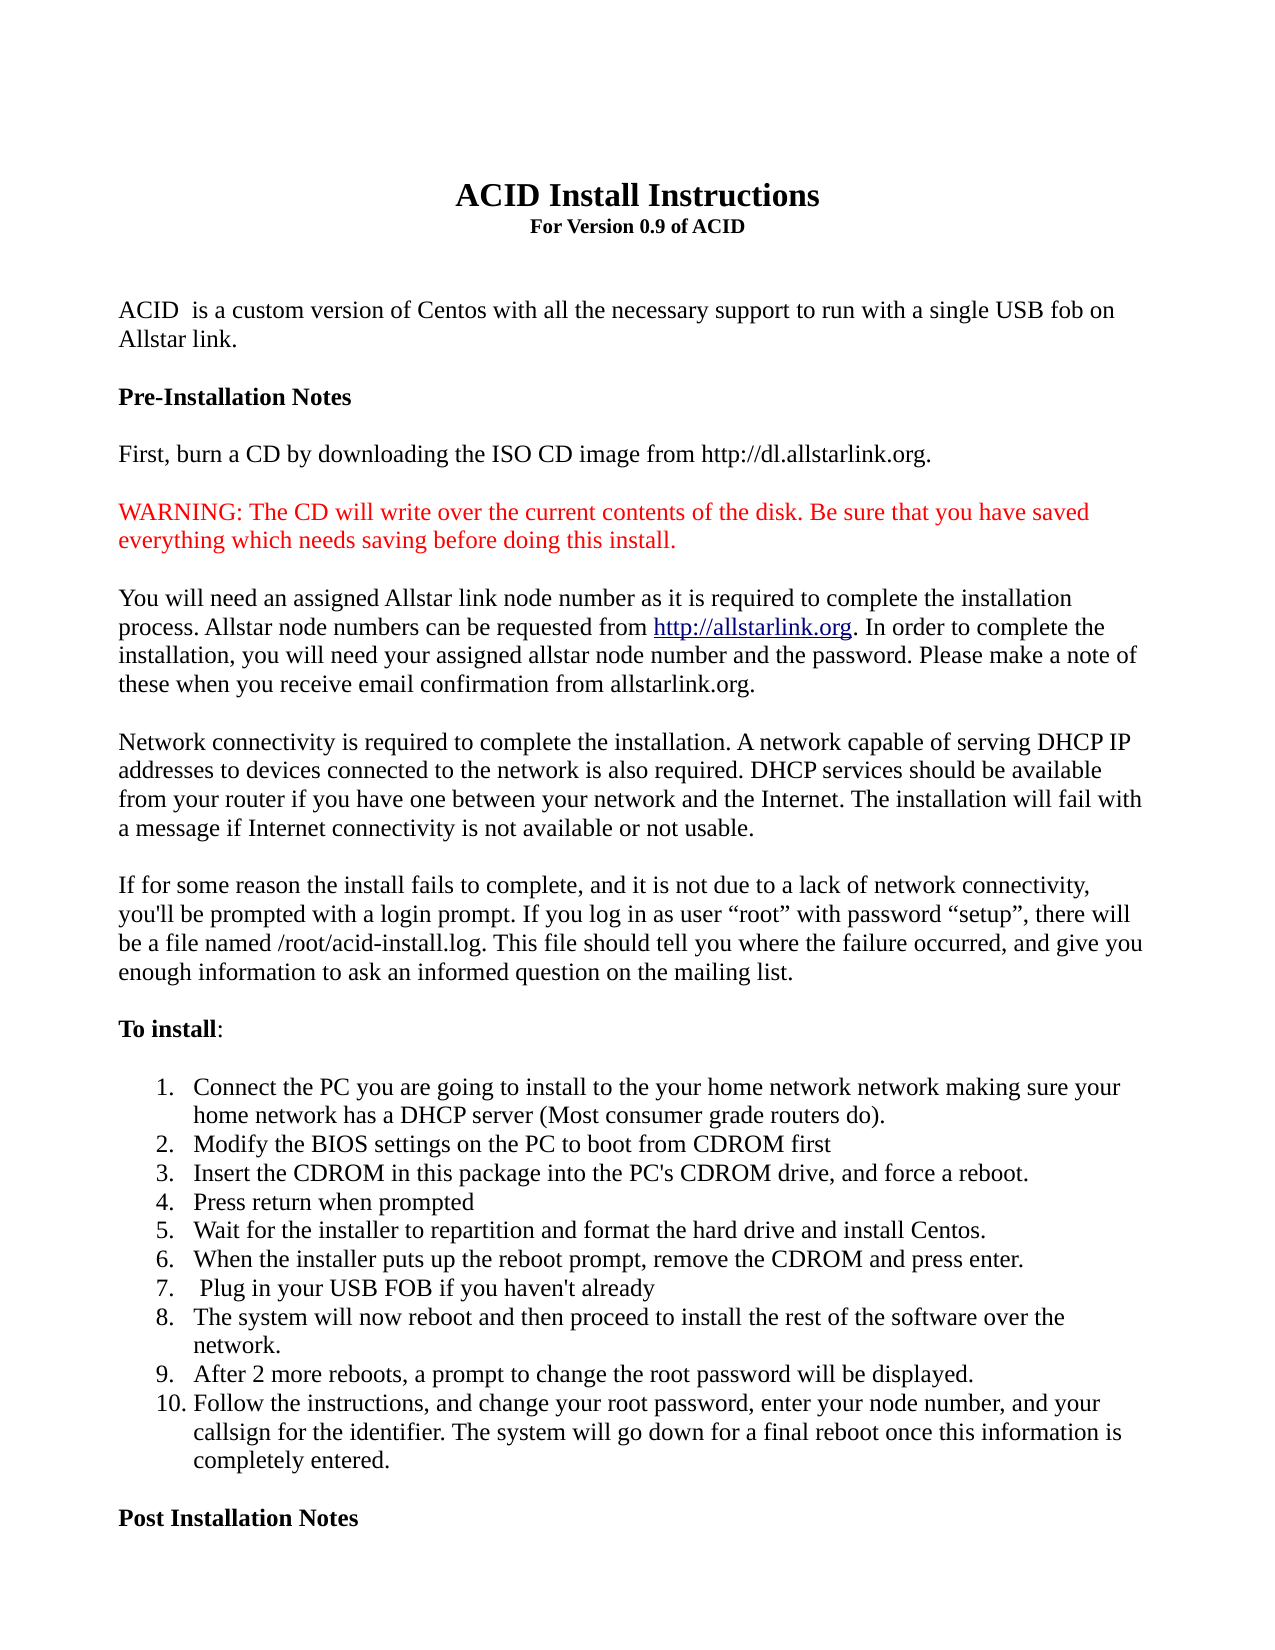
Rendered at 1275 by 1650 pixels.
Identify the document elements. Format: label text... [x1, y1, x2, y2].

text you'll be prompted with a login prompt. If you log in as user “root” with password “setup”, there will [118, 899, 1157, 928]
text First, burn a CD by downloading the ISO CD image from http://dl.allstarlink.org. [118, 439, 1157, 468]
text Post Installation Notes [118, 1503, 1157, 1532]
text To install: [118, 1014, 1157, 1043]
text For Version 0.9 of ACID [118, 214, 1157, 238]
list Wait for the installer to repartition and format the hard drive and install Centos. [156, 1216, 1157, 1244]
text WARNING: The CD will write over the current contents of the disk. Be sure that you have saved everything which needs saving before doing this install. [118, 497, 1157, 554]
text You will need an assigned Allstar link node number as it is required to complete the installation process. Allstar node numbers can be requested from http://allstarlink.org. In order to complete the installation, you will need your assigned allstar node number and the password. Please make a note of these when you receive email confirmation from allstarlink.org. [118, 583, 1157, 698]
list The system will now reboot and then proceed to install the rest of the software over the network. [156, 1302, 1157, 1359]
text Network connectivity is required to complete the installation. A network capable of serving DHCP IP addresses to devices connected to the network is also required. DHCP services should be available from your router if you have one between your network and the Internet. The installation will fail with a message if Internet connectivity is not available or not usable. [118, 727, 1157, 842]
text ACID Install Instructions [118, 176, 1157, 214]
text If for some reason the install fails to complete, and it is not due to a lack of network connectivity, [118, 871, 1157, 899]
text be a file named /root/acid-install.log. This file should tell you where the failure occurred, and give you enough information to ask an informed question on the mailing list. [118, 928, 1157, 986]
list Press return when prompted [156, 1187, 1157, 1216]
list Follow the instructions, and change your root password, enter your node number, and your callsign for the identifier. The system will go down for a final reboot once this information is completely entered. [156, 1388, 1157, 1474]
list After 2 more reboots, a prompt to change the root password will be displayed. [156, 1359, 1157, 1388]
text ACID is a custom version of Centos with all the necessary support to run with a single USB fob on Allstar link. [118, 296, 1157, 353]
list Plug in your USB FOB if you haven't already [156, 1273, 1157, 1302]
list Connect the PC you are going to install to the your home network network making sure your home network has a DHCP server (Most consumer grade routers do). [156, 1072, 1157, 1129]
list When the installer puts up the reboot prompt, remove the CDROM and press enter. [156, 1244, 1157, 1273]
text Pre-Installation Notes [118, 382, 1157, 411]
list Modify the BIOS settings on the PC to boot from CDROM first [156, 1129, 1157, 1158]
list Insert the CDROM in this package into the PC's CDROM drive, and force a reboot. [156, 1158, 1157, 1187]
